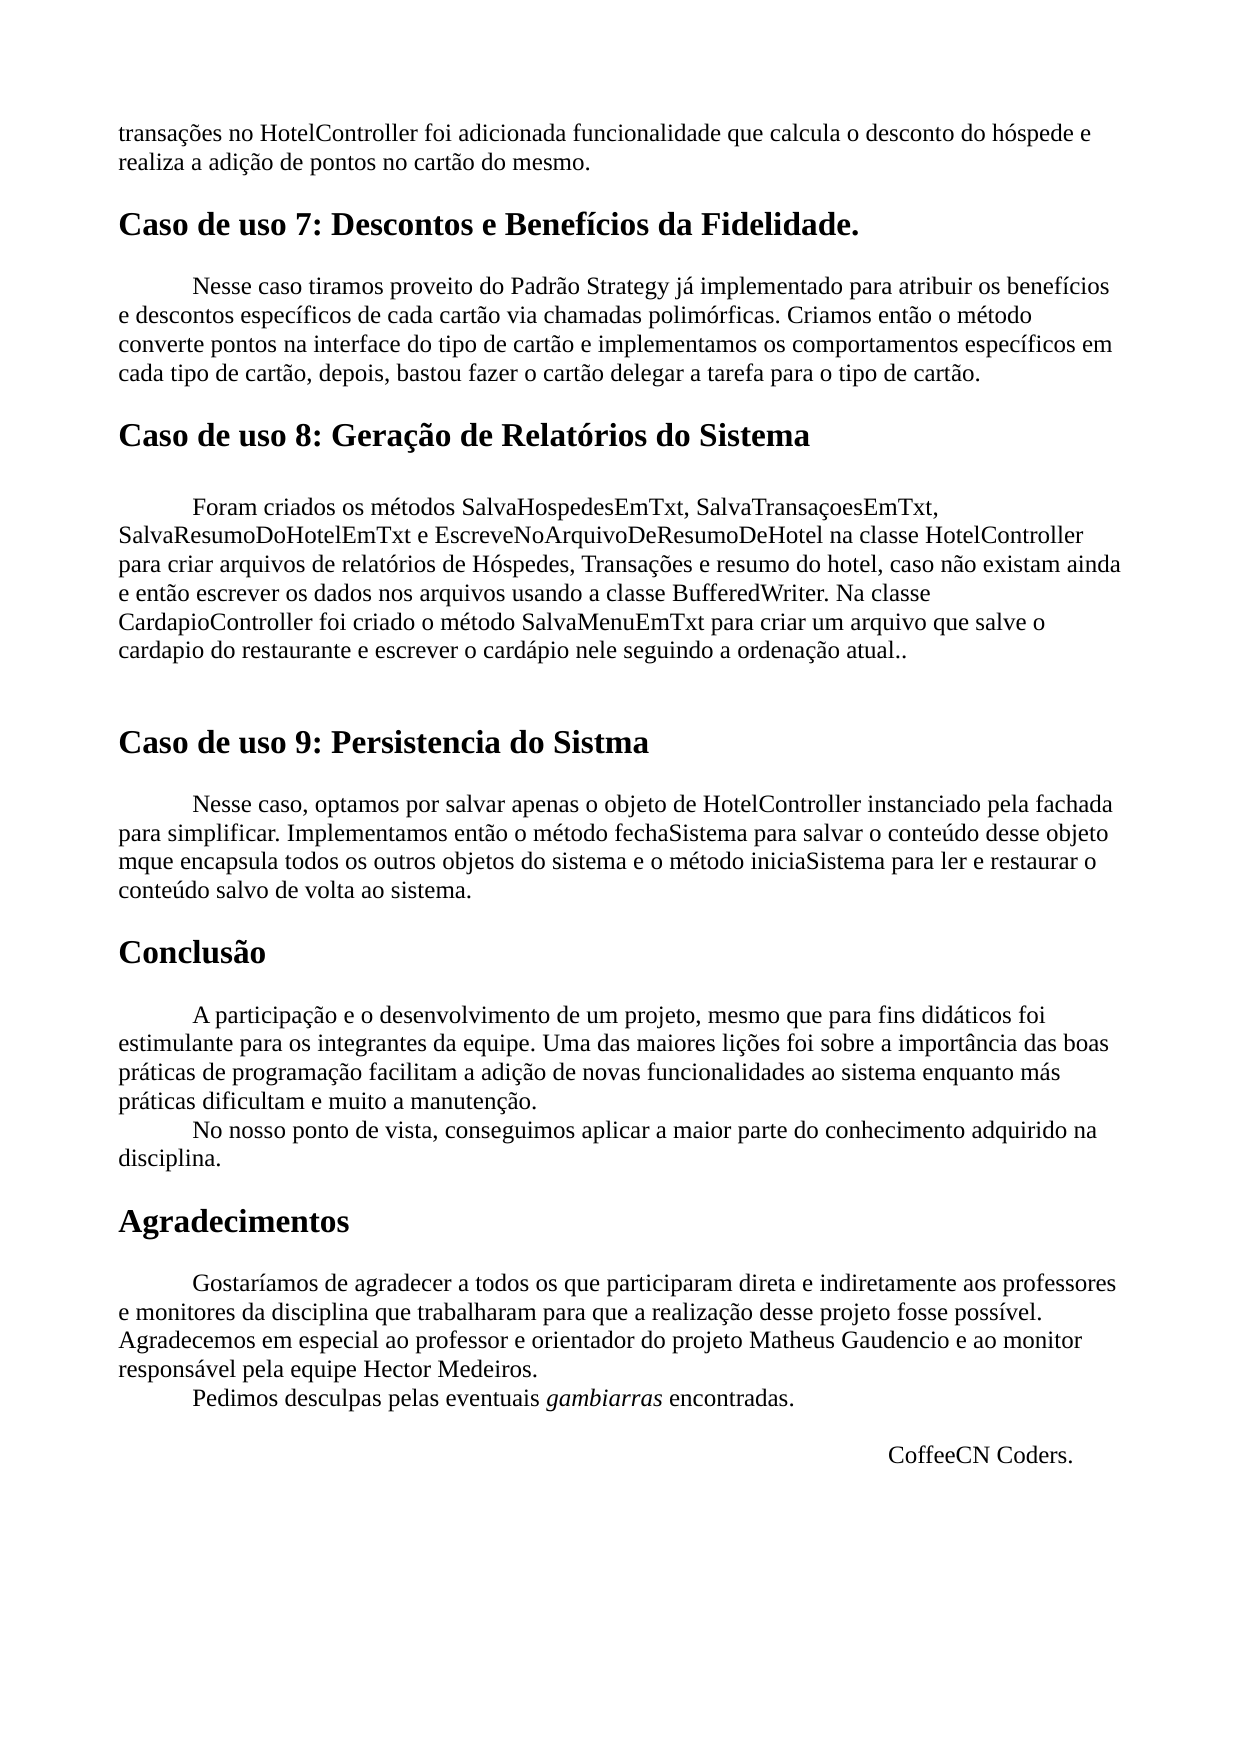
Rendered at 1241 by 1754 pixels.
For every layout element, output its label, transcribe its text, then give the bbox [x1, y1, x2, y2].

text Caso de uso 8: Geração de Relatórios do Sistema [118, 415, 1122, 453]
text Nesse caso tiramos proveito do Padrão Strategy já implementado para atribuir os benefícios e descontos específicos de cada cartão via chamadas polimórficas. Criamos então o método converte pontos na interface do tipo de cartão e implementamos os comportamentos específicos em cada tipo de cartão, depois, bastou fazer o cartão delegar a tarefa para o tipo de cartão. [118, 271, 1122, 386]
text Conclusão [118, 933, 1122, 971]
text Caso de uso 7: Descontos e Benefícios da Fidelidade. [118, 204, 1122, 243]
text A participação e o desenvolvimento de um projeto, mesmo que para fins didáticos foi estimulante para os integrantes da equipe. Uma das maiores lições foi sobre a importância das boas práticas de programação facilitam a adição de novas funcionalidades ao sistema enquanto más práticas dificultam e muito a manutenção. [118, 1000, 1122, 1115]
text Caso de uso 9: Persistencia do Sistma [118, 722, 1122, 760]
text transações no HotelController foi adicionada funcionalidade que calcula o desconto do hóspede e realiza a adição de pontos no cartão do mesmo. [118, 118, 1122, 176]
text Pedimos desculpas pelas eventuais gambiarras encontradas. [118, 1383, 1122, 1412]
text Nesse caso, optamos por salvar apenas o objeto de HotelController instanciado pela fachada para simplificar. Implementamos então o método fechaSistema para salvar o conteúdo desse objeto mque encapsula todos os outros objetos do sistema e o método iniciaSistema para ler e restaurar o conteúdo salvo de volta ao sistema. [118, 789, 1122, 904]
text No nosso ponto de vista, conseguimos aplicar a maior parte do conhecimento adquirido na disciplina. [118, 1115, 1122, 1172]
text CoffeeCN Coders. [118, 1441, 1122, 1469]
text Agradecimentos [118, 1201, 1122, 1239]
text Gostaríamos de agradecer a todos os que participaram direta e indiretamente aos professores e monitores da disciplina que trabalharam para que a realização desse projeto fosse possível. Agradecemos em especial ao professor e orientador do projeto Matheus Gaudencio e ao monitor responsável pela equipe Hector Medeiros. [118, 1268, 1122, 1383]
text Foram criados os métodos SalvaHospedesEmTxt, SalvaTransaçoesEmTxt, SalvaResumoDoHotelEmTxt e EscreveNoArquivoDeResumoDeHotel na classe HotelController para criar arquivos de relatórios de Hóspedes, Transações e resumo do hotel, caso não existam ainda e então escrever os dados nos arquivos usando a classe BufferedWriter. Na classe CardapioController foi criado o método SalvaMenuEmTxt para criar um arquivo que salve o cardapio do restaurante e escrever o cardápio nele seguindo a ordenação atual.. [118, 492, 1122, 664]
